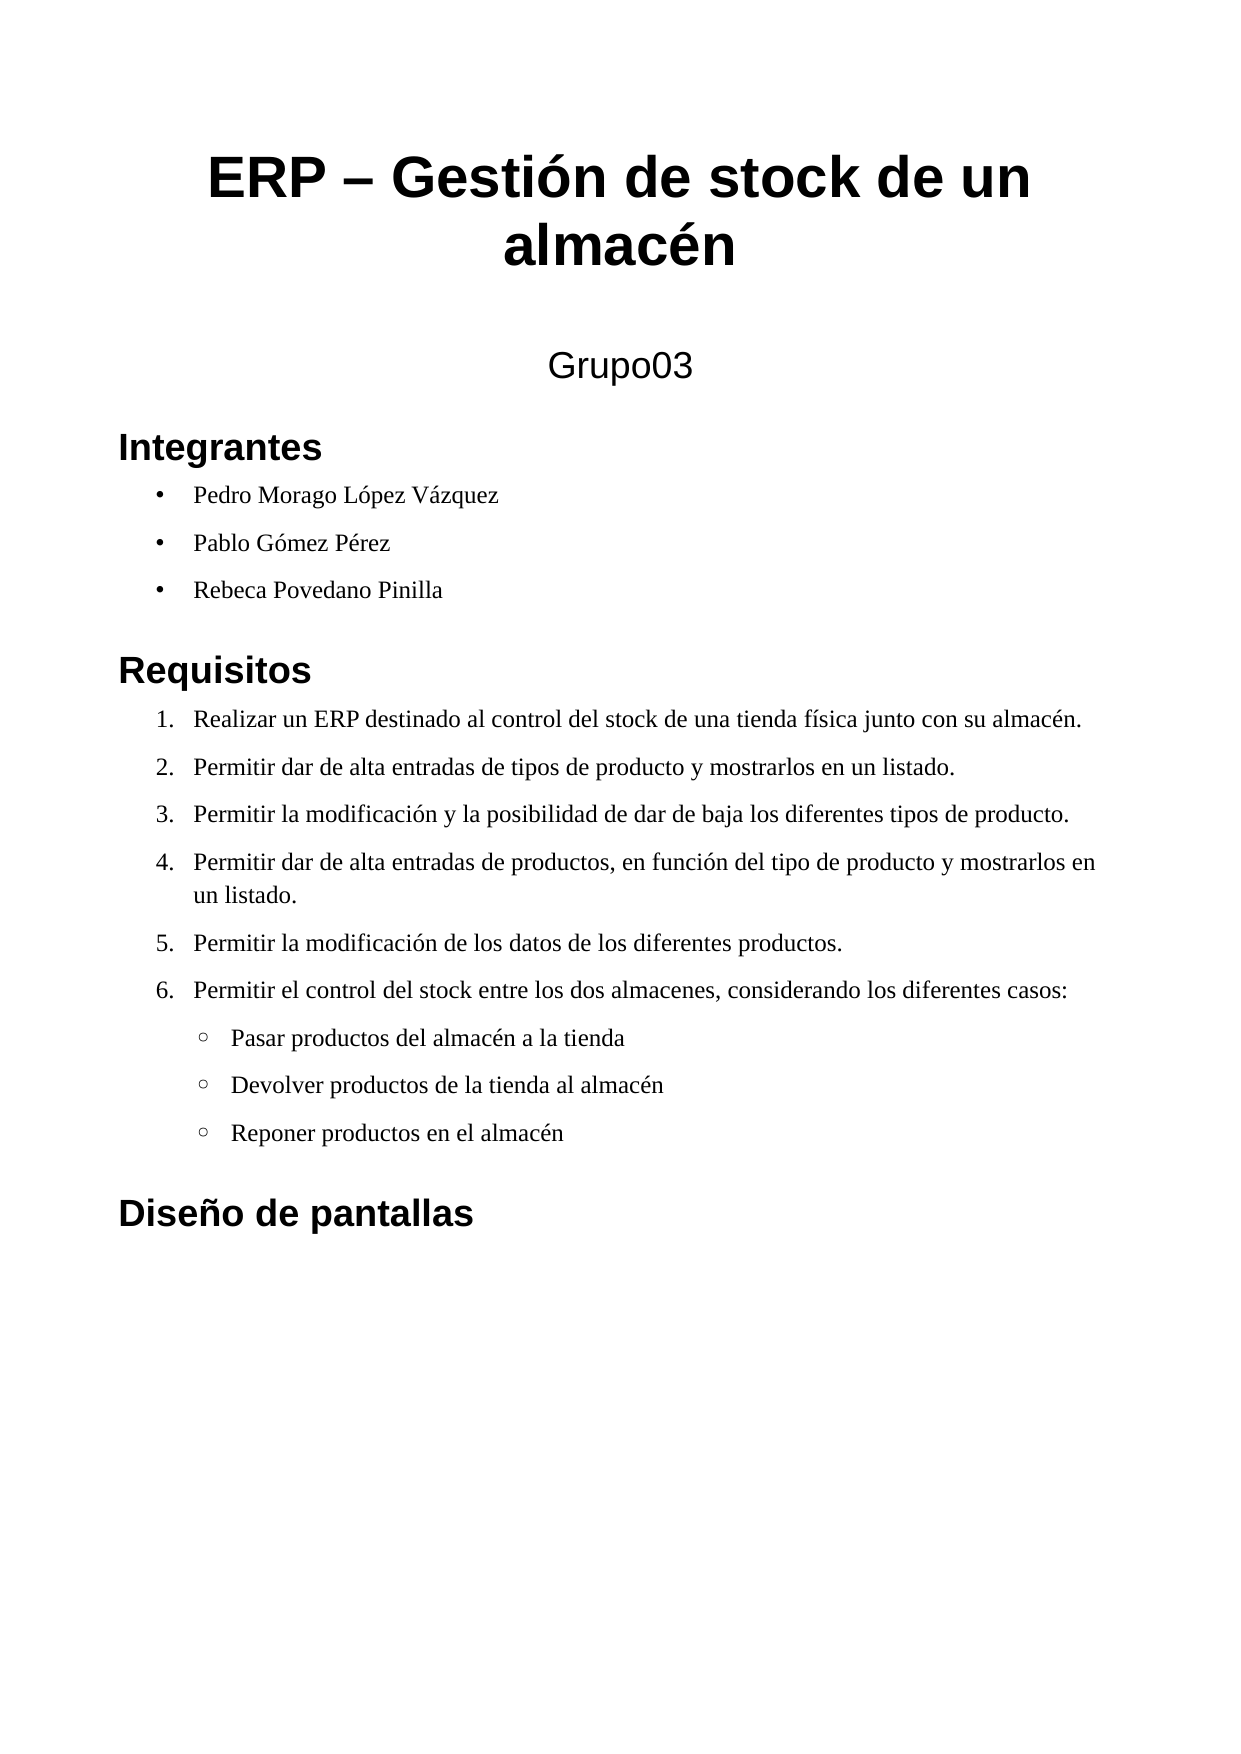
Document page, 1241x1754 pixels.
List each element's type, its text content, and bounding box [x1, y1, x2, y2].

subtitle Requisitos [118, 648, 1122, 692]
list Permitir la modificación y la posibilidad de dar de baja los diferentes tipos de producto. [156, 799, 1122, 828]
subtitle Grupo03 [118, 344, 1122, 387]
list Permitir dar de alta entradas de tipos de producto y mostrarlos en un listado. [156, 752, 1122, 781]
list Pablo Gómez Pérez [156, 528, 1122, 557]
list Rebeca Povedano Pinilla [156, 576, 1122, 604]
list Devolver productos de la tienda al almacén [193, 1071, 1122, 1099]
title ERP – Gestión de stock de un almacén [118, 143, 1122, 277]
list Permitir dar de alta entradas de productos, en función del tipo de producto y mostrarlos en un listado. [156, 847, 1122, 909]
subtitle Integrantes [118, 424, 1122, 468]
list Permitir la modificación de los datos de los diferentes productos. [156, 928, 1122, 957]
list Pasar productos del almacén a la tienda [193, 1023, 1122, 1052]
subtitle Diseño de pantallas [118, 1191, 1122, 1234]
list Realizar un ERP destinado al control del stock de una tienda física junto con su almacén. [156, 704, 1122, 733]
list Permitir el control del stock entre los dos almacenes, considerando los diferentes casos: [156, 975, 1122, 1004]
list Reponer productos en el almacén [193, 1118, 1122, 1147]
list Pedro Morago López Vázquez [156, 480, 1122, 509]
